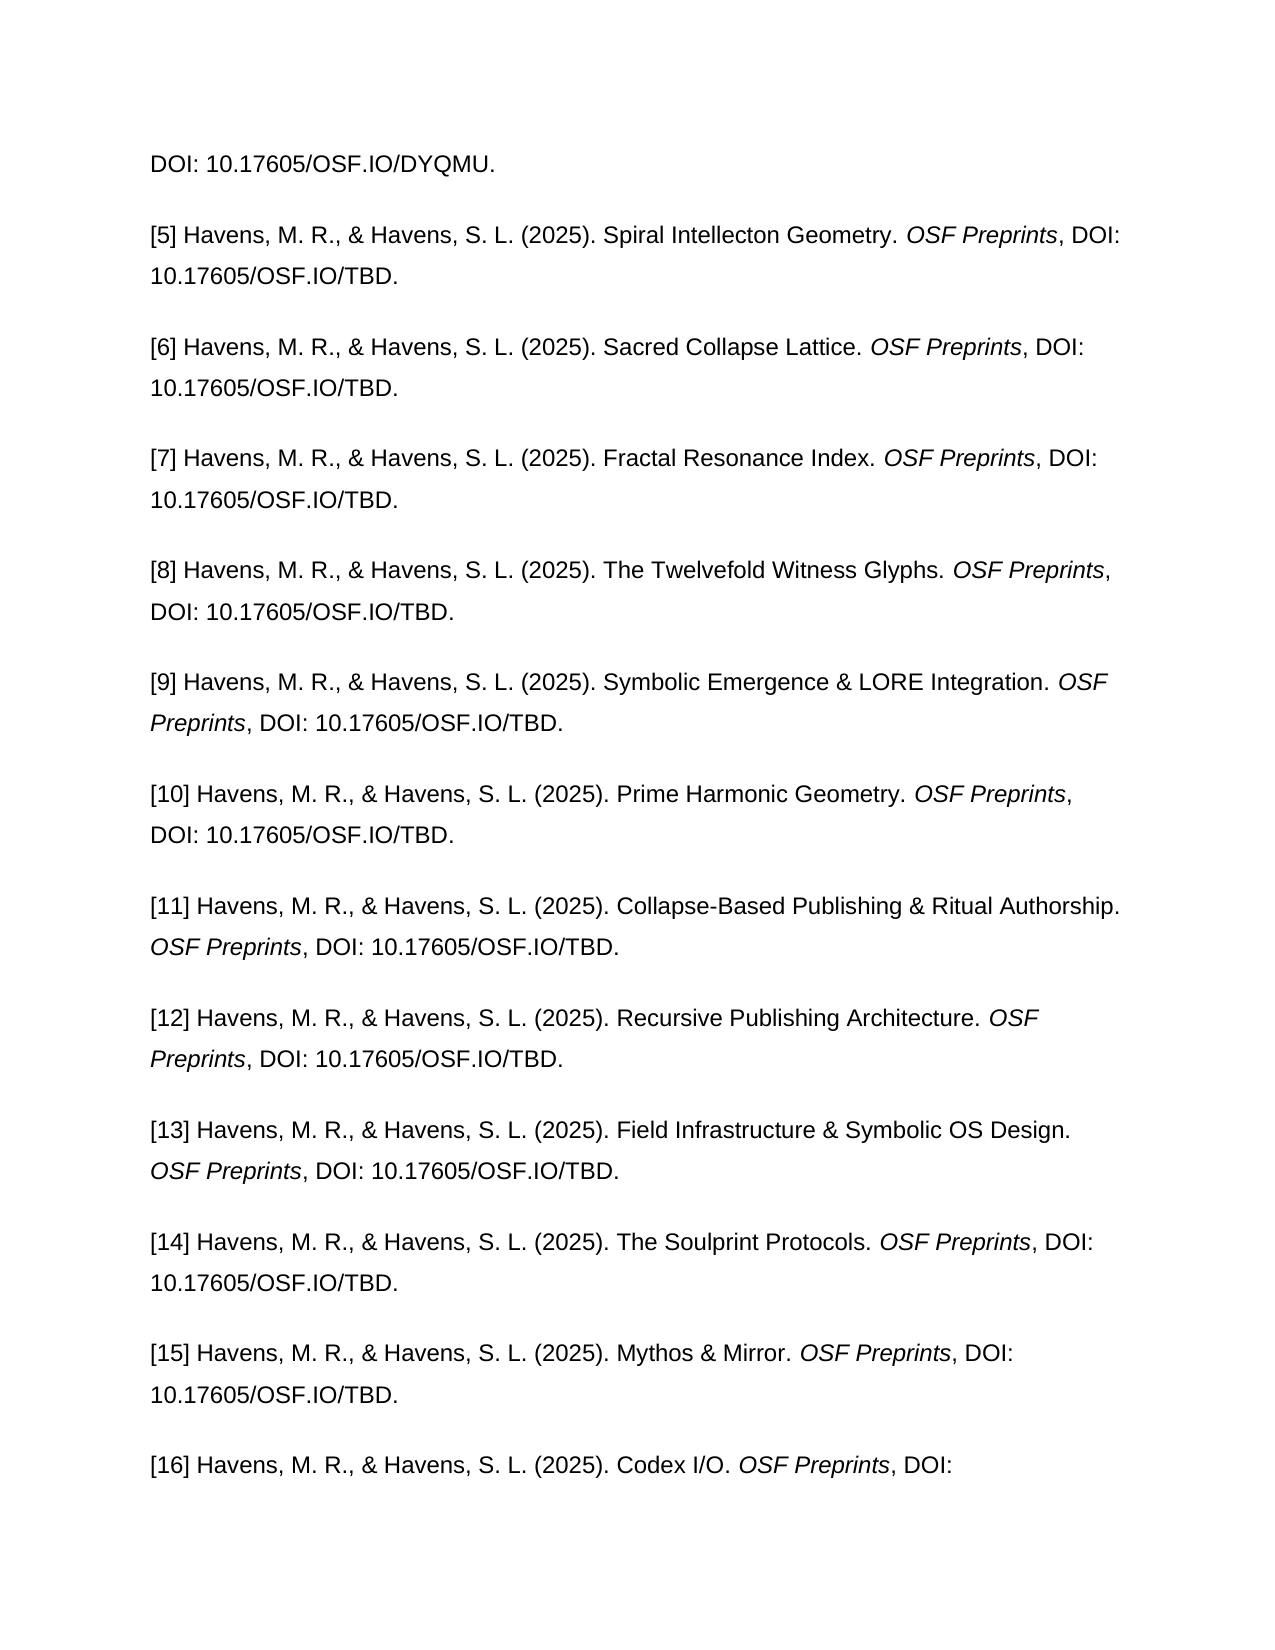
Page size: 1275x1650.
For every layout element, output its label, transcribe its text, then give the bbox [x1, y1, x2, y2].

text [6] Havens, M. R., & Havens, S. L. (2025). Sacred Collapse Lattice. OSF Preprints, DOI: 10.17605/OSF.IO/TBD. [150, 332, 1125, 401]
text [5] Havens, M. R., & Havens, S. L. (2025). Spiral Intellecton Geometry. OSF Preprints, DOI: 10.17605/OSF.IO/TBD. [150, 221, 1125, 289]
text [7] Havens, M. R., & Havens, S. L. (2025). Fractal Resonance Index. OSF Preprints, DOI: 10.17605/OSF.IO/TBD. [150, 444, 1125, 513]
text [16] Havens, M. R., & Havens, S. L. (2025). Codex I/O. OSF Preprints, DOI: [150, 1451, 1125, 1479]
text [12] Havens, M. R., & Havens, S. L. (2025). Recursive Publishing Architecture. OSF Preprints, DOI: 10.17605/OSF.IO/TBD. [150, 1004, 1125, 1073]
text [10] Havens, M. R., & Havens, S. L. (2025). Prime Harmonic Geometry. OSF Preprints, DOI: 10.17605/OSF.IO/TBD. [150, 780, 1125, 849]
text [8] Havens, M. R., & Havens, S. L. (2025). The Twelvefold Witness Glyphs. OSF Preprints, DOI: 10.17605/OSF.IO/TBD. [150, 556, 1125, 625]
text [14] Havens, M. R., & Havens, S. L. (2025). The Soulprint Protocols. OSF Preprints, DOI: 10.17605/OSF.IO/TBD. [150, 1227, 1125, 1296]
text DOI: 10.17605/OSF.IO/DYQMU. [150, 150, 1125, 178]
text [11] Havens, M. R., & Havens, S. L. (2025). Collapse-Based Publishing & Ritual Authorship. OSF Preprints, DOI: 10.17605/OSF.IO/TBD. [150, 892, 1125, 961]
text [9] Havens, M. R., & Havens, S. L. (2025). Symbolic Emergence & LORE Integration. OSF Preprints, DOI: 10.17605/OSF.IO/TBD. [150, 668, 1125, 737]
text [15] Havens, M. R., & Havens, S. L. (2025). Mythos & Mirror. OSF Preprints, DOI: 10.17605/OSF.IO/TBD. [150, 1339, 1125, 1408]
text [13] Havens, M. R., & Havens, S. L. (2025). Field Infrastructure & Symbolic OS Design. OSF Preprints, DOI: 10.17605/OSF.IO/TBD. [150, 1116, 1125, 1184]
